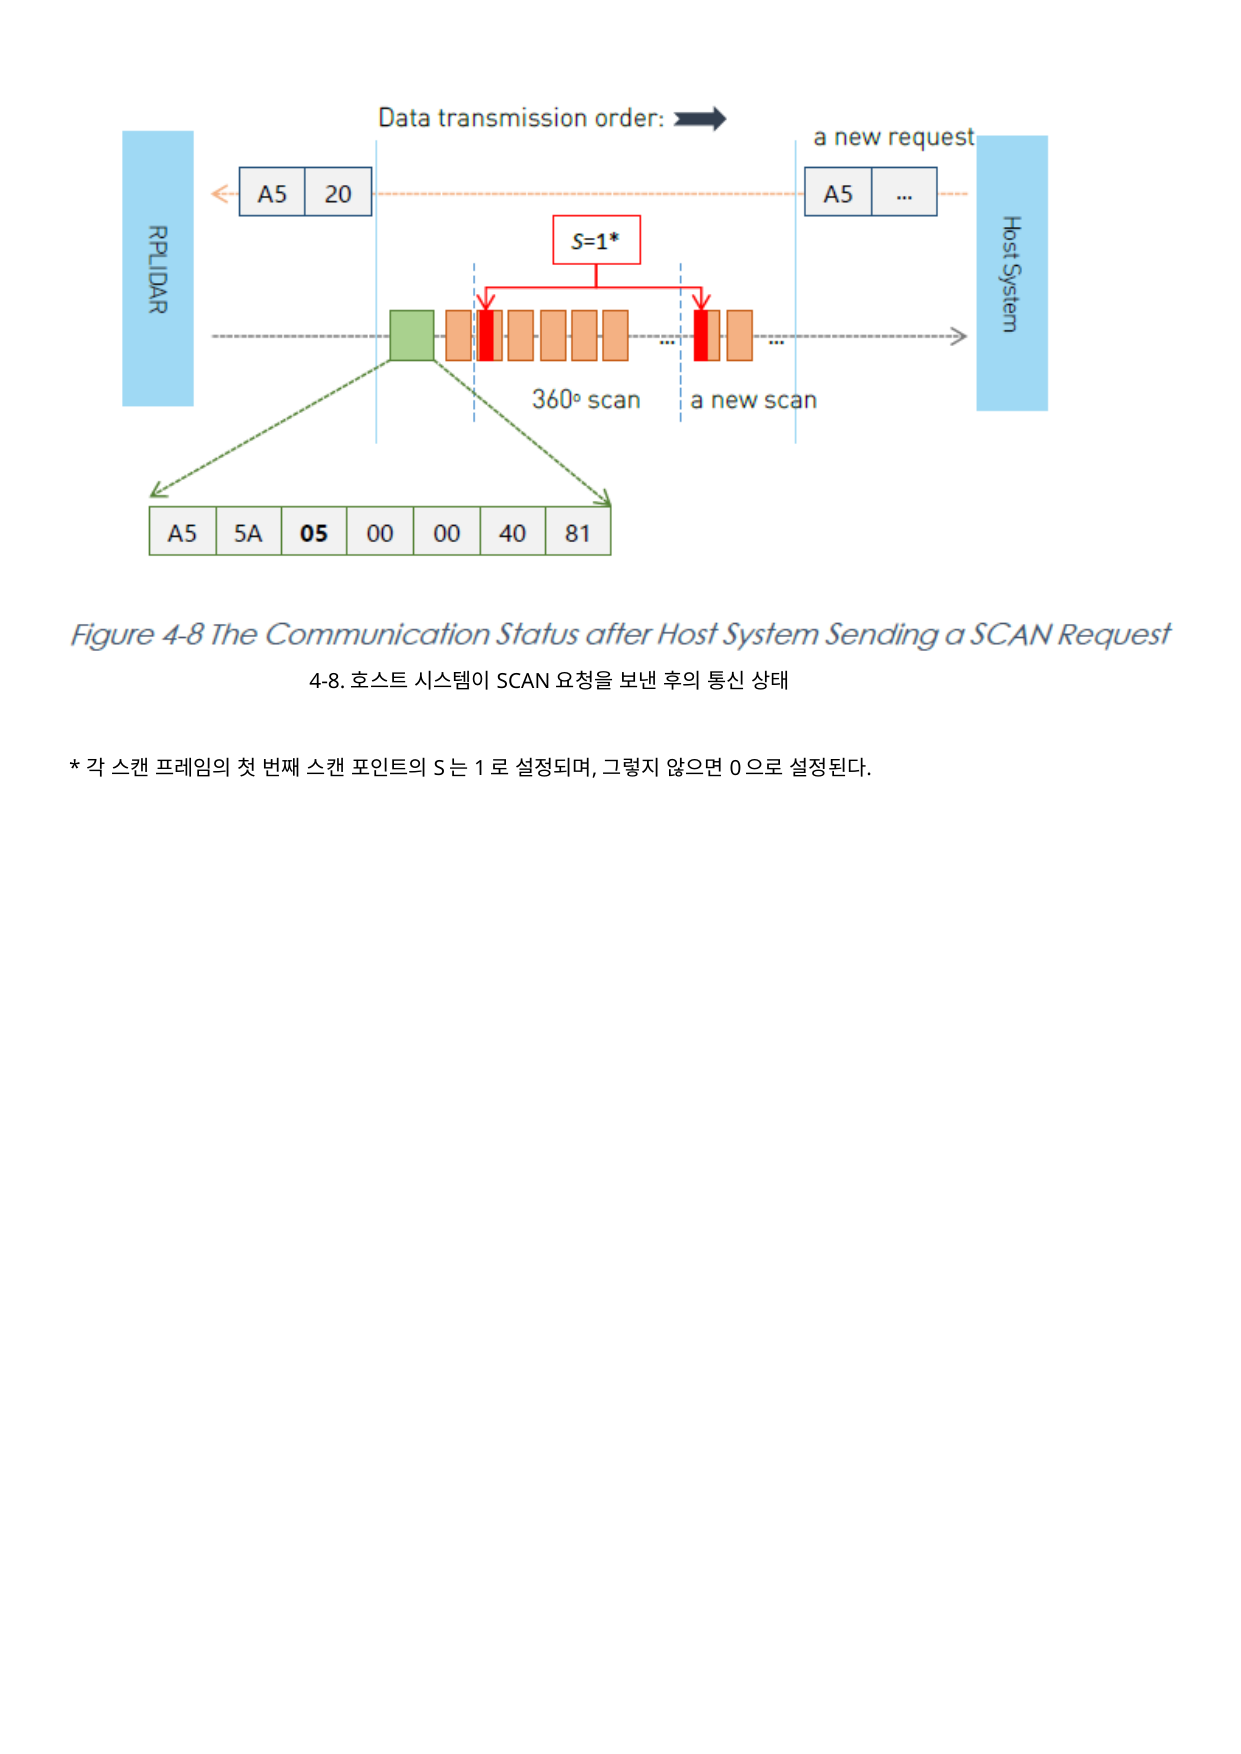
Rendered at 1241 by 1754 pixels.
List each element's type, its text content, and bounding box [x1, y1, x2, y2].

picture [62, 59, 1185, 665]
text * 각 스캔 프레임의 첫 번째 스캔 포인트의 S는 1로 설정되며, 그렇지 않으면 0으로 설정된다. [59, 752, 1181, 782]
text 4-8. 호스트 시스템이 SCAN 요청을 보낸 후의 통신 상태 [59, 664, 1181, 695]
